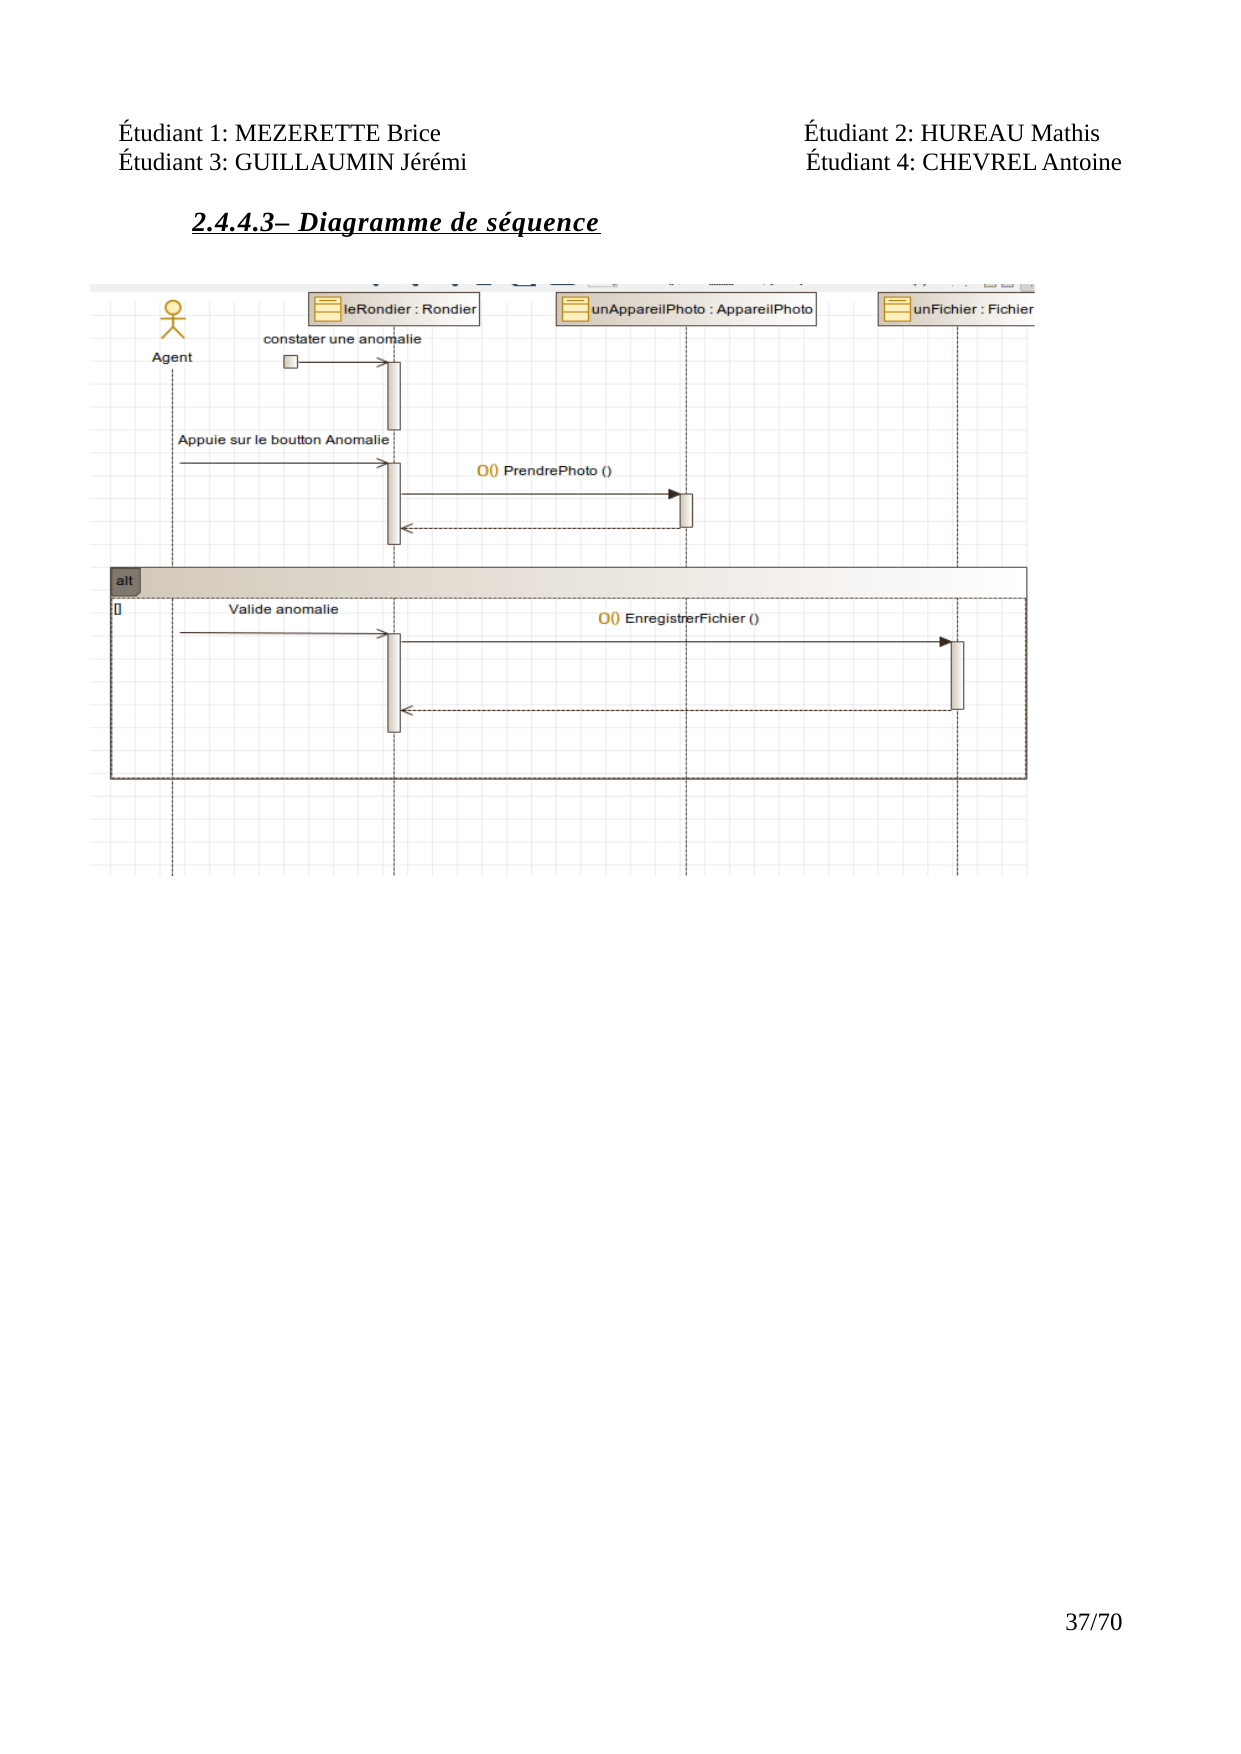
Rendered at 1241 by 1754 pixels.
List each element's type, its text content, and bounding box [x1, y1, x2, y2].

subtitle 2.4.4.3– Diagramme de séquence [118, 205, 1122, 237]
picture [89, 284, 1035, 876]
